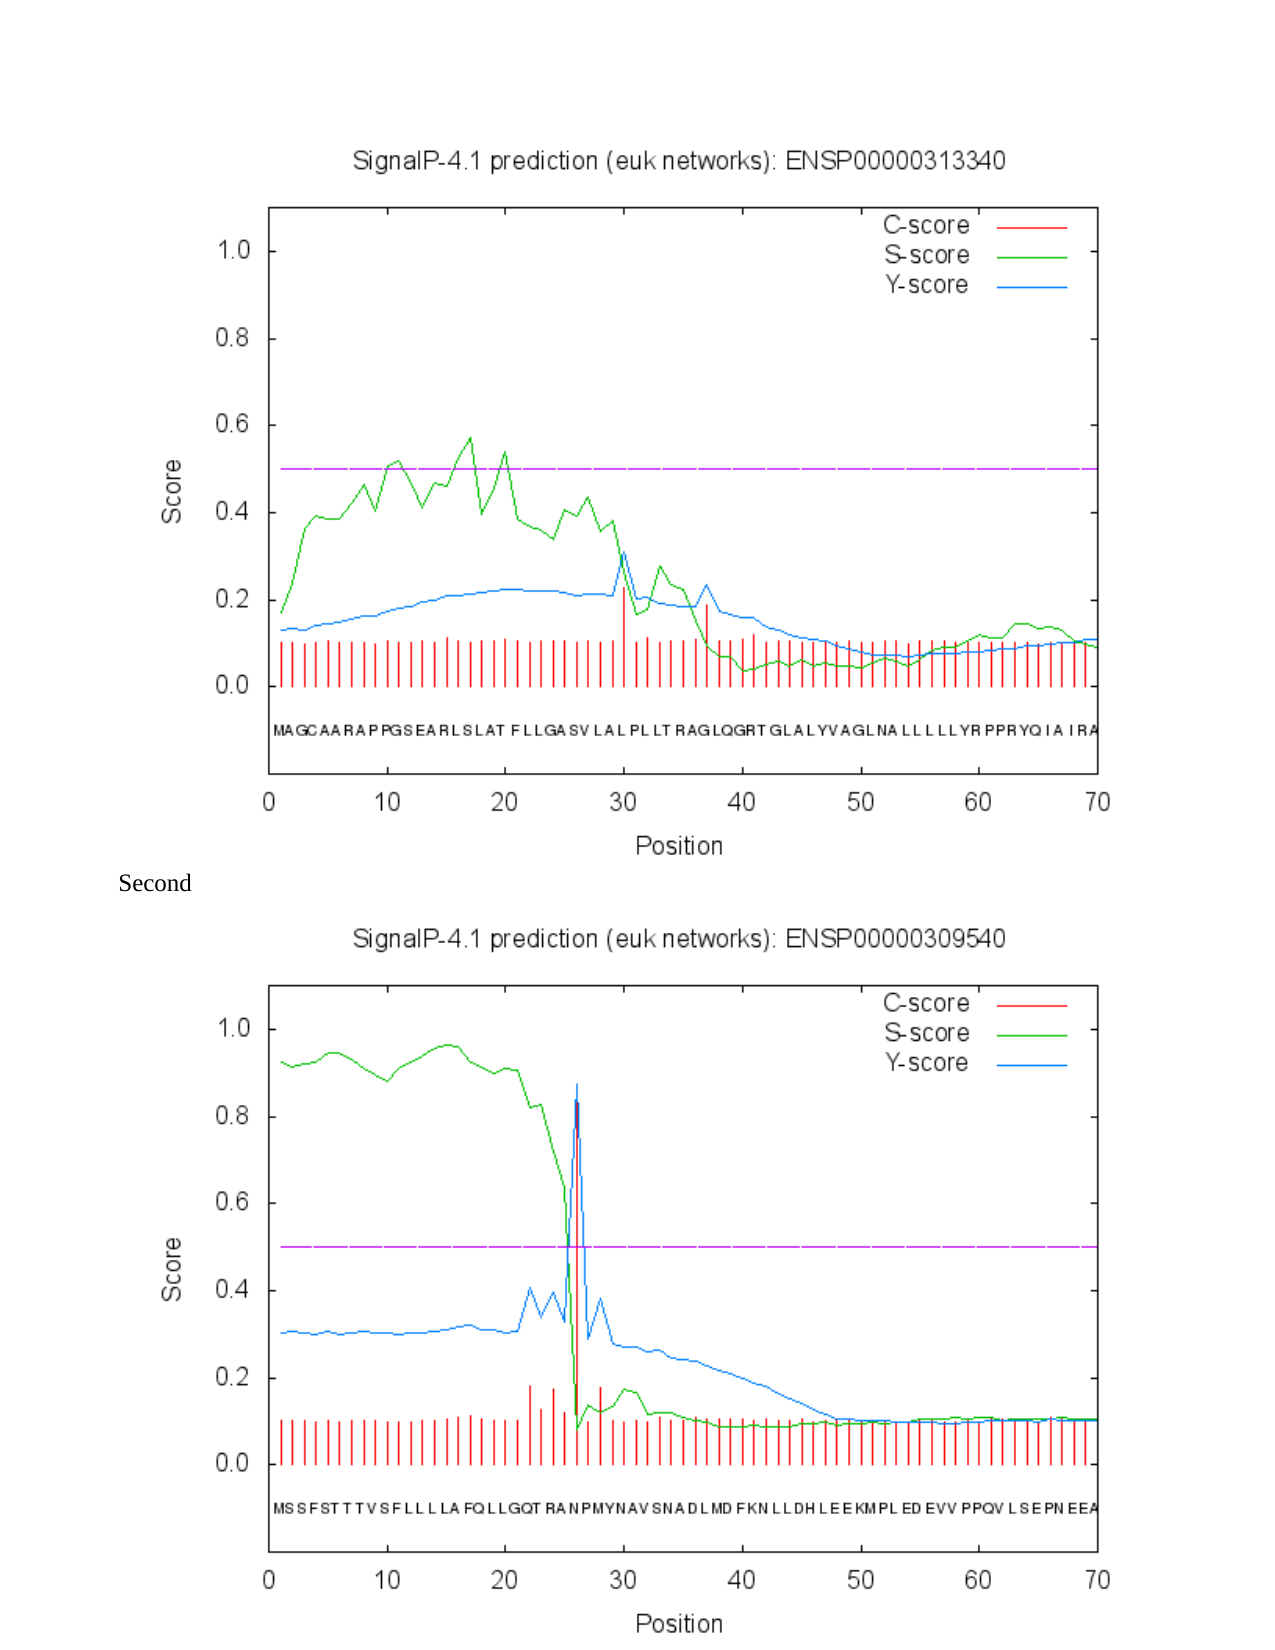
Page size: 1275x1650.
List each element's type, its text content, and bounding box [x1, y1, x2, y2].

picture [137, 118, 1138, 869]
text Second [118, 204, 1157, 897]
picture [137, 896, 1138, 1647]
